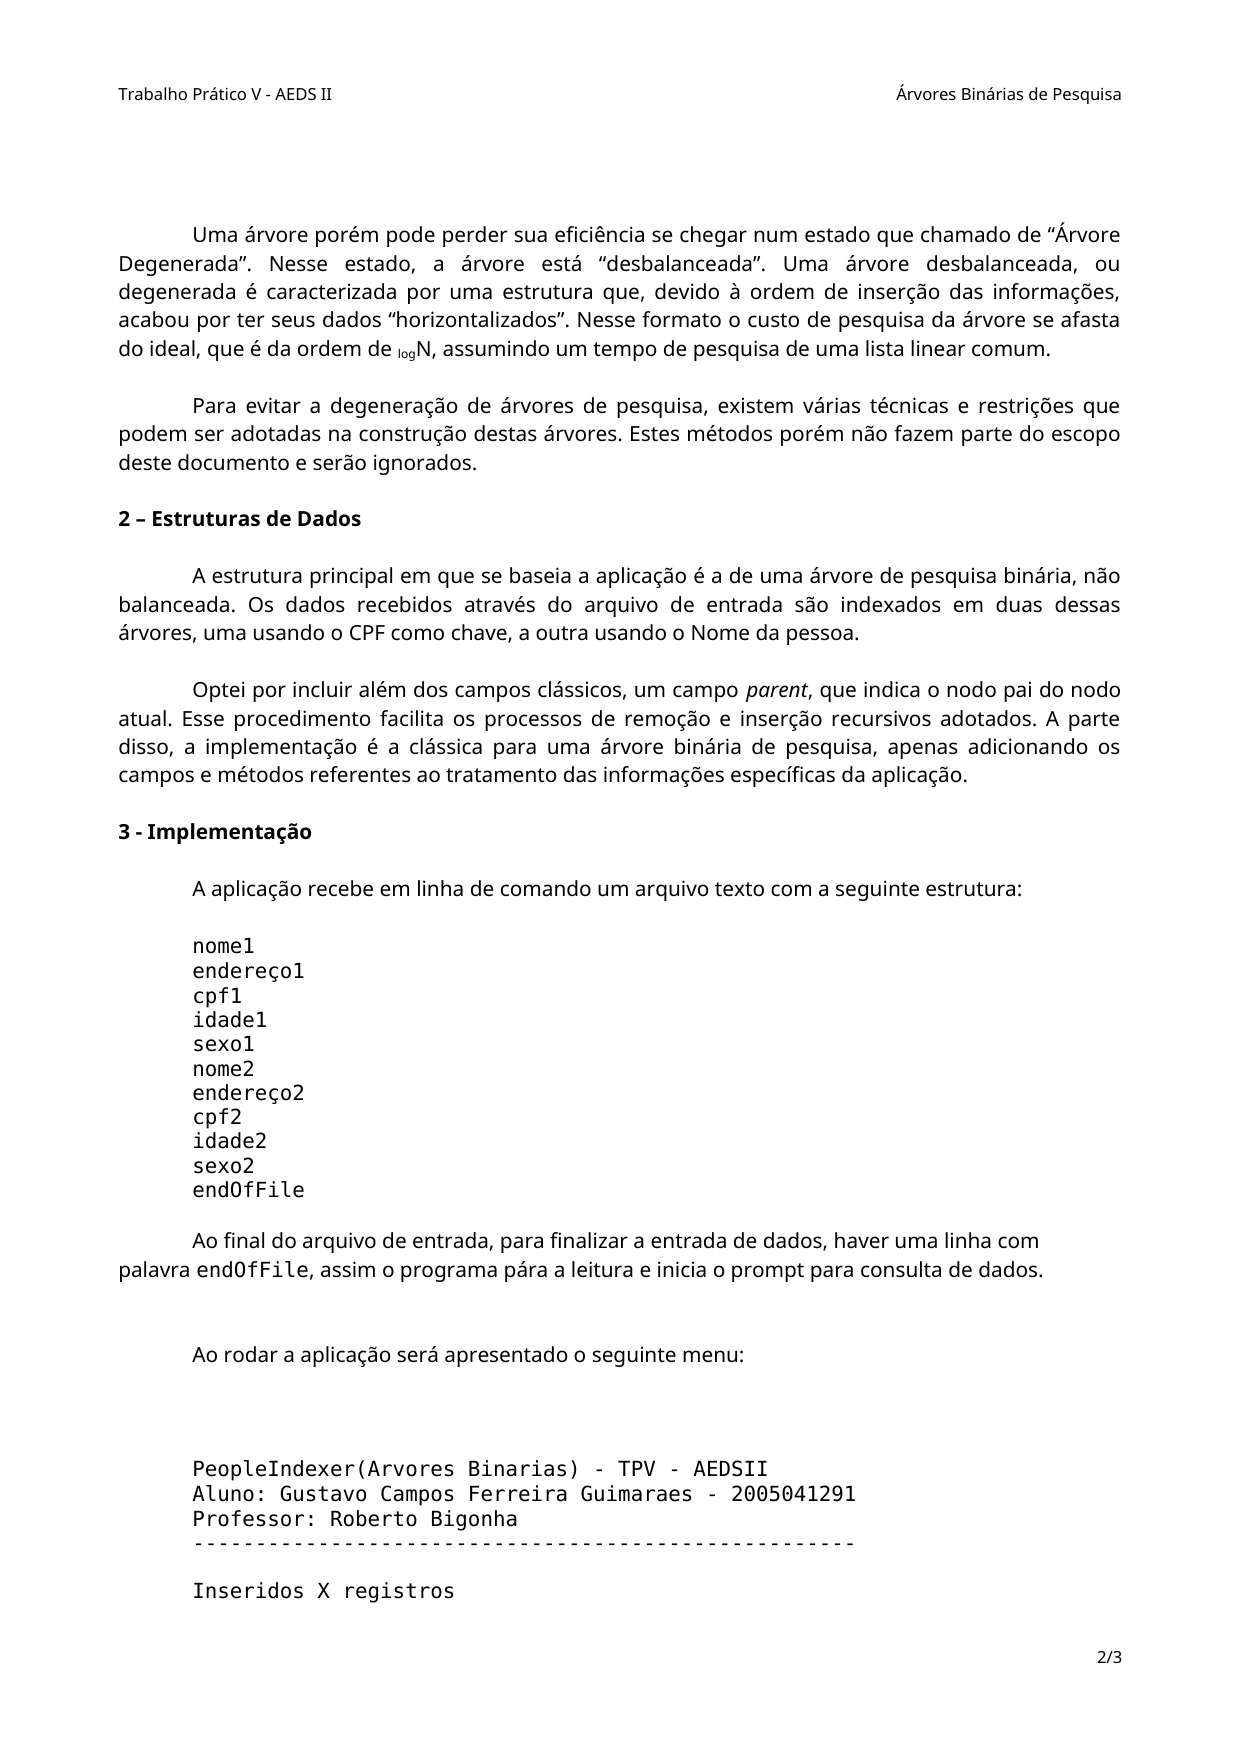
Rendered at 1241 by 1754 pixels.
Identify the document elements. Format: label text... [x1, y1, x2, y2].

text endereço1 [118, 959, 1122, 984]
text 3 - Implementação [118, 817, 1122, 846]
text A aplicação recebe em linha de comando um arquivo texto com a seguinte estrutura: [118, 874, 1122, 903]
text A estrutura principal em que se baseia a aplicação é a de uma árvore de pesquisa binária, não balanceada. Os dados recebidos através do arquivo de entrada são indexados em duas dessas árvores, uma usando o CPF como chave, a outra usando o Nome da pessoa. [118, 561, 1122, 647]
text idade2 [118, 1129, 1122, 1154]
text nome1 [118, 931, 1122, 959]
text cpf1 [118, 984, 1122, 1008]
text Professor: Roberto Bigonha [118, 1507, 1122, 1531]
text 2 – Estruturas de Dados [118, 504, 1122, 533]
text sexo2 [118, 1154, 1122, 1178]
text endereço2 [118, 1081, 1122, 1105]
text cpf2 [118, 1105, 1122, 1129]
text Ao rodar a aplicação será apresentado o seguinte menu: [118, 1340, 1122, 1369]
text ----------------------------------------------------- [118, 1531, 1122, 1555]
text idade1 [118, 1008, 1122, 1032]
text Uma árvore porém pode perder sua eficiência se chegar num estado que chamado de “Árvore Degenerada”. Nesse estado, a árvore está “desbalanceada”. Uma árvore desbalanceada, ou degenerada é caracterizada por uma estrutura que, devido à ordem de inserção das informações, acabou por ter seus dados “horizontalizados”. Nesse formato o custo de pesquisa da árvore se afasta do ideal, que é da ordem de logN, assumindo um tempo de pesquisa de uma lista linear comum. [118, 220, 1122, 362]
text palavra endOfFile, assim o programa pára a leitura e inicia o prompt para consulta de dados. [118, 1255, 1122, 1283]
text Optei por incluir além dos campos clássicos, um campo parent, que indica o nodo pai do nodo atual. Esse procedimento facilita os processos de remoção e inserção recursivos adotados. A parte disso, a implementação é a clássica para uma árvore binária de pesquisa, apenas adicionando os campos e métodos referentes ao tratamento das informações específicas da aplicação. [118, 675, 1122, 789]
text PeopleIndexer(Arvores Binarias) - TPV - AEDSII [118, 1454, 1122, 1482]
text Para evitar a degeneração de árvores de pesquisa, existem várias técnicas e restrições que podem ser adotadas na construção destas árvores. Estes métodos porém não fazem parte do escopo deste documento e serão ignorados. [118, 391, 1122, 476]
text sexo1 [118, 1032, 1122, 1057]
text Ao final do arquivo de entrada, para finalizar a entrada de dados, haver uma linha com [118, 1227, 1122, 1255]
text Aluno: Gustavo Campos Ferreira Guimaraes - 2005041291 [118, 1482, 1122, 1507]
text endOfFile [118, 1178, 1122, 1202]
text Inseridos X registros [118, 1579, 1122, 1604]
text nome2 [118, 1057, 1122, 1081]
